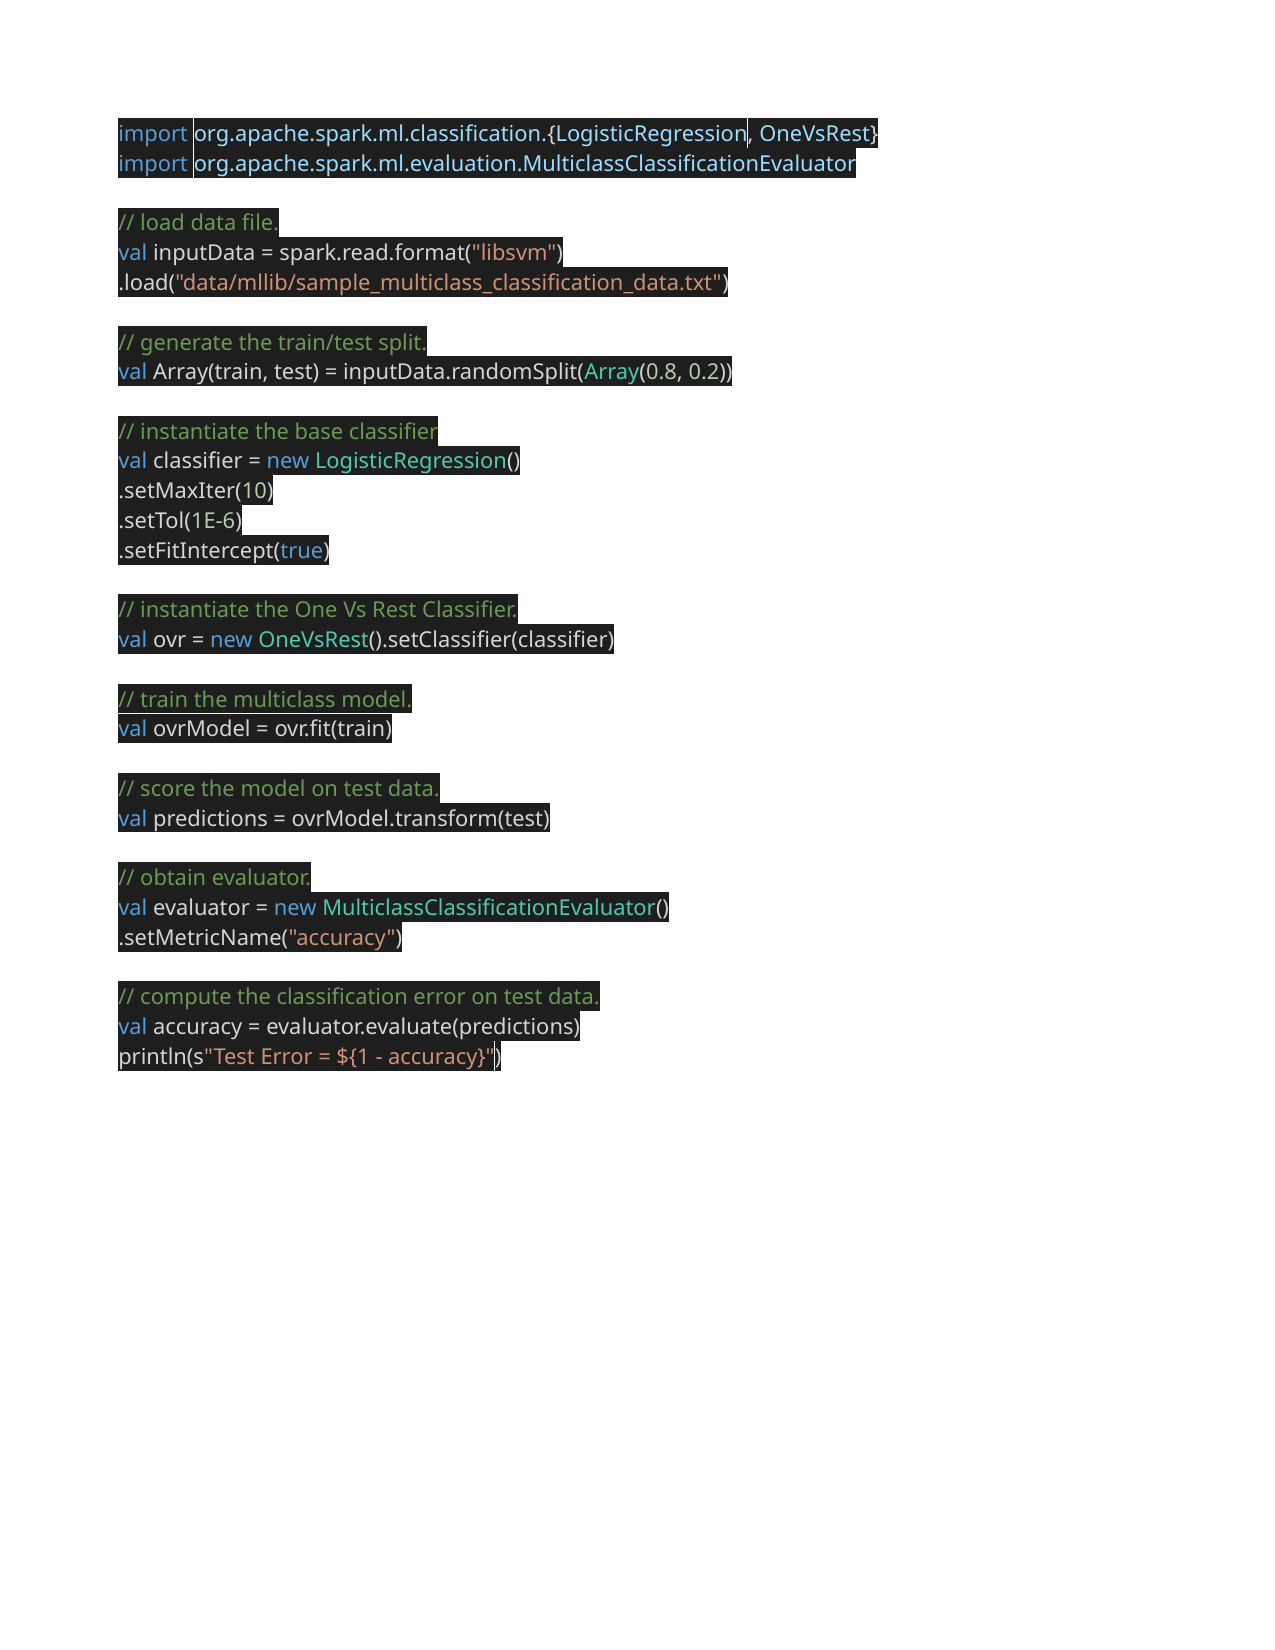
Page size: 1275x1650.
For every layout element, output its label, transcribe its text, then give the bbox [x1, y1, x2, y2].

text .setMetricName("accuracy") [118, 922, 1157, 952]
text println(s"Test Error = ${1 - accuracy}") [118, 1041, 1157, 1071]
text .load("data/mllib/sample_multiclass_classification_data.txt") [118, 267, 1157, 297]
text val ovr = new OneVsRest().setClassifier(classifier) [118, 624, 1157, 654]
text import org.apache.spark.ml.evaluation.MulticlassClassificationEvaluator [118, 148, 1157, 178]
text // instantiate the base classifier [118, 416, 1157, 446]
text // score the model on test data. [118, 773, 1157, 803]
text .setMaxIter(10) [118, 475, 1157, 505]
text val evaluator = new MulticlassClassificationEvaluator() [118, 892, 1157, 922]
text val classifier = new LogisticRegression() [118, 446, 1157, 475]
text .setFitIntercept(true) [118, 535, 1157, 565]
text val Array(train, test) = inputData.randomSplit(Array(0.8, 0.2)) [118, 356, 1157, 386]
text val ovrModel = ovr.fit(train) [118, 713, 1157, 743]
text // load data file. [118, 207, 1157, 237]
text // compute the classification error on test data. [118, 981, 1157, 1011]
text val inputData = spark.read.format("libsvm") [118, 237, 1157, 267]
text // generate the train/test split. [118, 326, 1157, 356]
text val predictions = ovrModel.transform(test) [118, 803, 1157, 832]
text // instantiate the One Vs Rest Classifier. [118, 594, 1157, 624]
text val accuracy = evaluator.evaluate(predictions) [118, 1011, 1157, 1041]
text import org.apache.spark.ml.classification.{LogisticRegression, OneVsRest} [118, 118, 1157, 148]
text // obtain evaluator. [118, 862, 1157, 892]
text // train the multiclass model. [118, 684, 1157, 713]
text .setTol(1E-6) [118, 505, 1157, 535]
